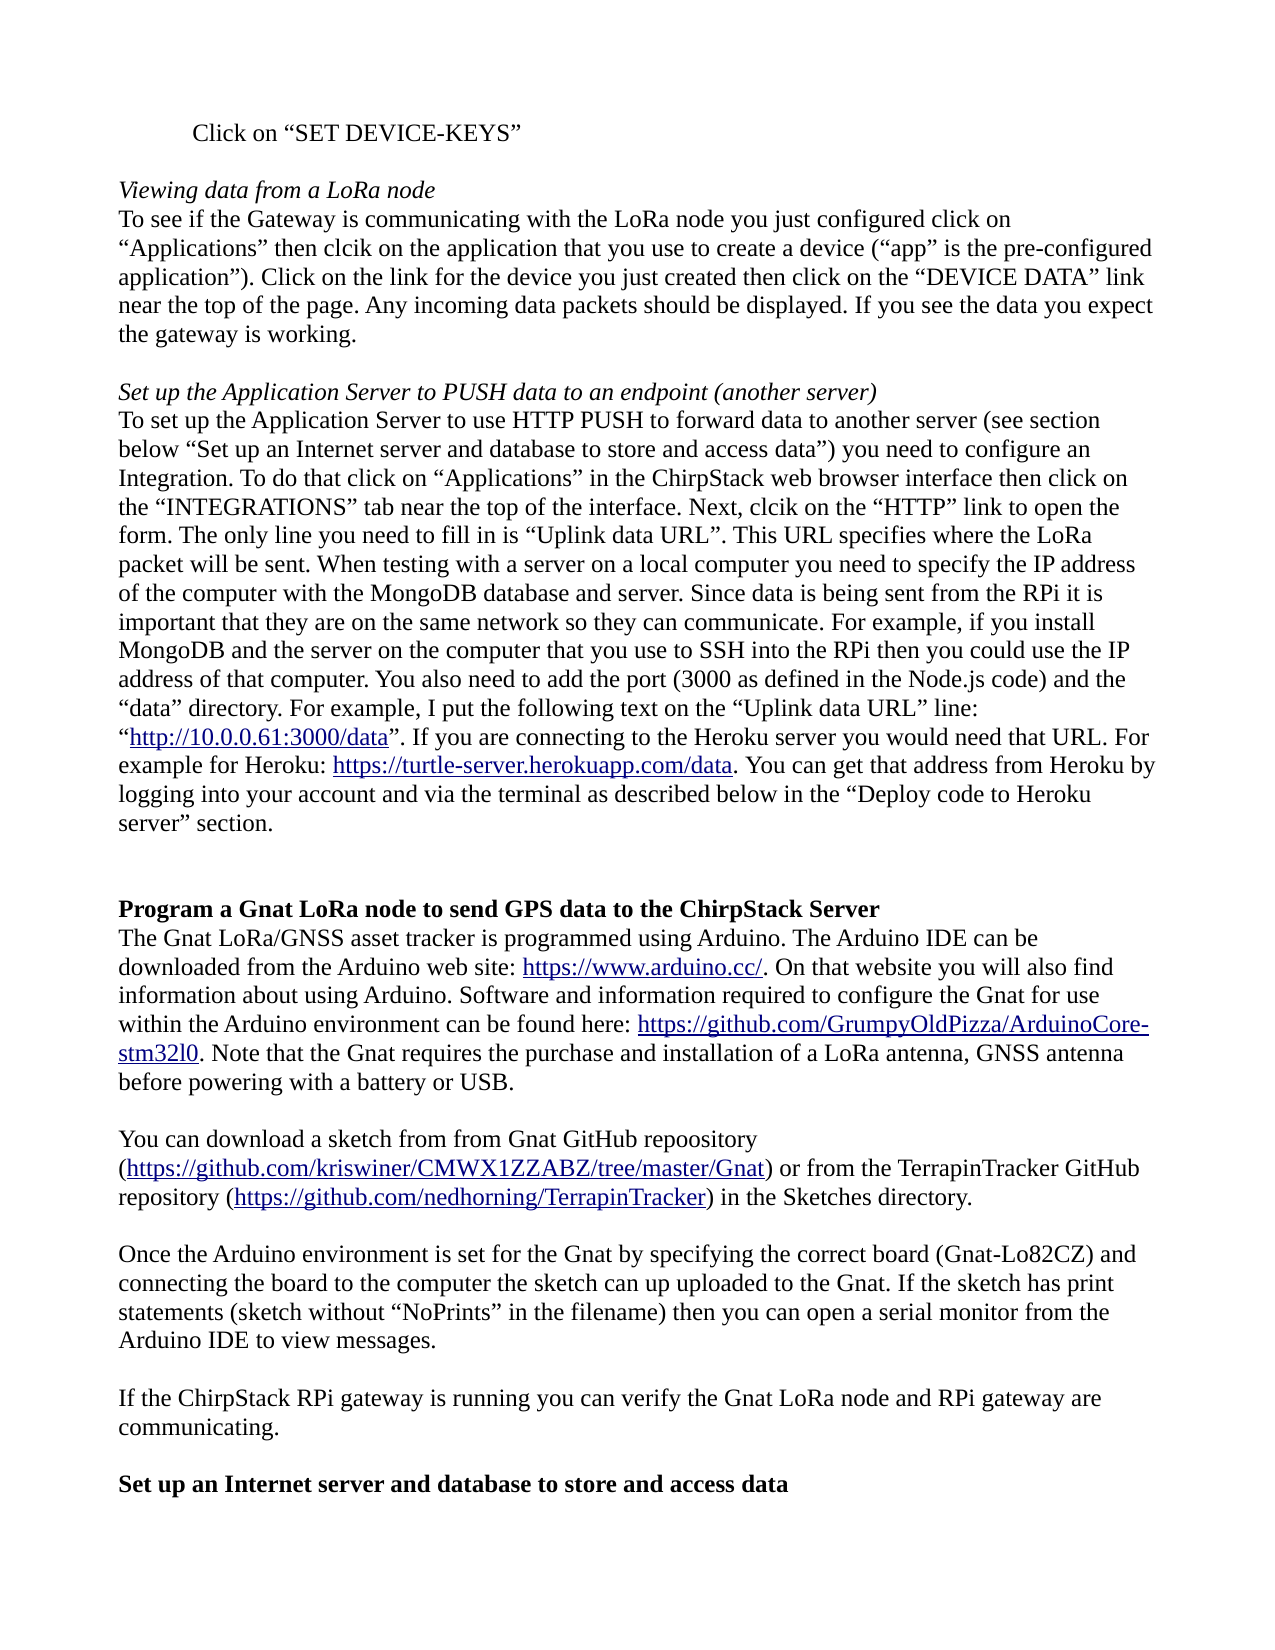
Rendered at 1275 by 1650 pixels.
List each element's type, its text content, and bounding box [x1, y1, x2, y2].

text Once the Arduino environment is set for the Gnat by specifying the correct board (Gnat-Lo82CZ) and connecting the board to the computer the sketch can up uploaded to the Gnat. If the sketch has print statements (sketch without “NoPrints” in the filename) then you can open a serial monitor from the Arduino IDE to view messages. [118, 1239, 1157, 1354]
text If the ChirpStack RPi gateway is running you can verify the Gnat LoRa node and RPi gateway are communicating. [118, 1383, 1157, 1441]
text To see if the Gateway is communicating with the LoRa node you just configured click on “Applications” then clcik on the application that you use to create a device (“app” is the pre-configured application”). Click on the link for the device you just created then click on the “DEVICE DATA” link near the top of the page. Any incoming data packets should be displayed. If you see the data you expect the gateway is working. [118, 204, 1157, 348]
text The Gnat LoRa/GNSS asset tracker is programmed using Arduino. The Arduino IDE can be downloaded from the Arduino web site: https://www.arduino.cc/. On that website you will also find information about using Arduino. Software and information required to configure the Gnat for use within the Arduino environment can be found here: https://github.com/GrumpyOldPizza/ArduinoCore-stm32l0. Note that the Gnat requires the purchase and installation of a LoRa antenna, GNSS antenna before powering with a battery or USB. [118, 923, 1157, 1096]
text Click on “SET DEVICE-KEYS” [192, 118, 1157, 147]
text Viewing data from a LoRa node [118, 176, 1157, 204]
text Set up an Internet server and database to store and access data [118, 1469, 1157, 1498]
text Program a Gnat LoRa node to send GPS data to the ChirpStack Server [118, 894, 1157, 923]
text Set up the Application Server to PUSH data to an endpoint (another server) [118, 377, 1157, 406]
text You can download a sketch from from Gnat GitHub repoository (https://github.com/kriswiner/CMWX1ZZABZ/tree/master/Gnat) or from the TerrapinTracker GitHub repository (https://github.com/nedhorning/TerrapinTracker) in the Sketches directory. [118, 1124, 1157, 1211]
text To set up the Application Server to use HTTP PUSH to forward data to another server (see section below “Set up an Internet server and database to store and access data”) you need to configure an Integration. To do that click on “Applications” in the ChirpStack web browser interface then click on the “INTEGRATIONS” tab near the top of the interface. Next, clcik on the “HTTP” link to open the form. The only line you need to fill in is “Uplink data URL”. This URL specifies where the LoRa packet will be sent. When testing with a server on a local computer you need to specify the IP address of the computer with the MongoDB database and server. Since data is being sent from the RPi it is important that they are on the same network so they can communicate. For example, if you install MongoDB and the server on the computer that you use to SSH into the RPi then you could use the IP address of that computer. You also need to add the port (3000 as defined in the Node.js code) and the “data” directory. For example, I put the following text on the “Uplink data URL” line: “http://10.0.0.61:3000/data”. If you are connecting to the Heroku server you would need that URL. For example for Heroku: https://turtle-server.herokuapp.com/data. You can get that address from Heroku by logging into your account and via the terminal as described below in the “Deploy code to Heroku server” section. [118, 406, 1157, 837]
